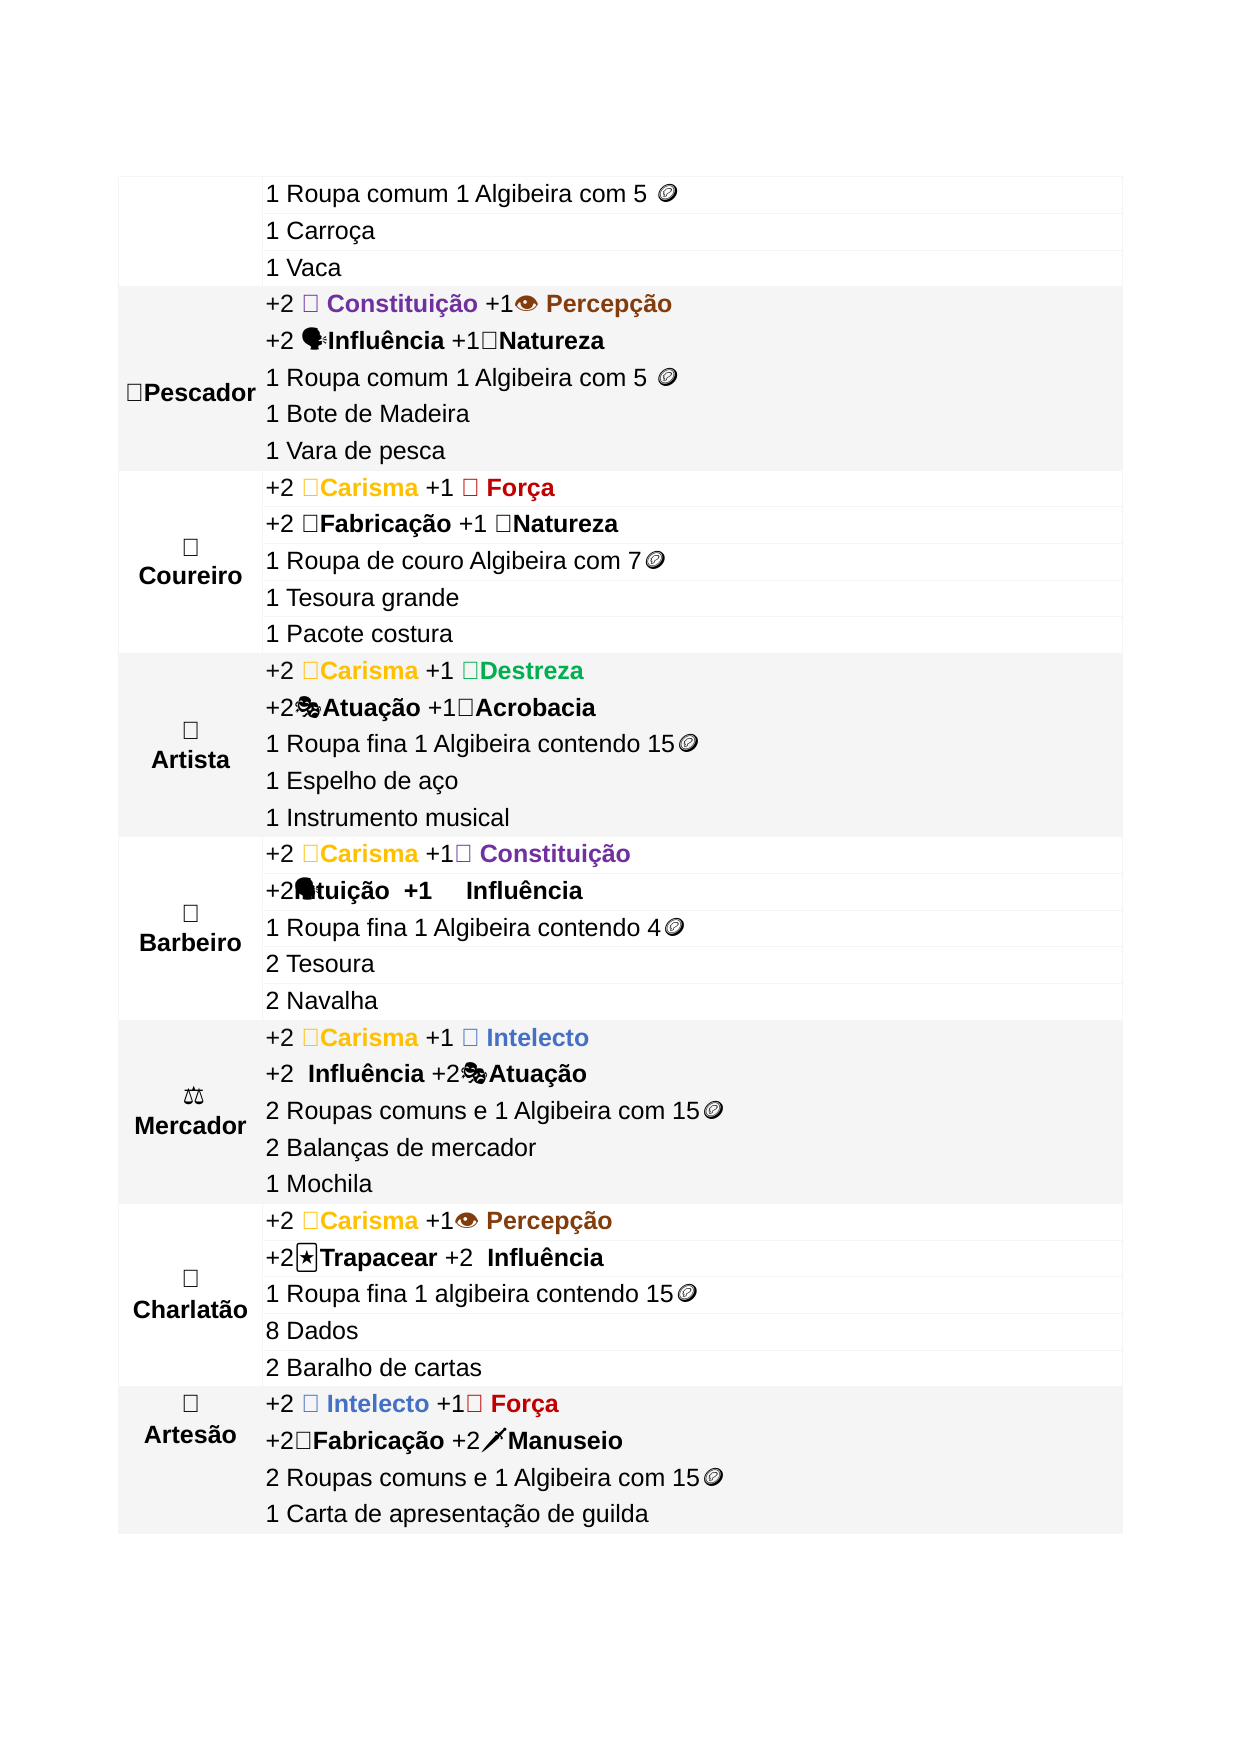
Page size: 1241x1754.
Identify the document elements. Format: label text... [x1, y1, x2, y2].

table_cell 1 Roupa de couro Algibeira com 7🪙 [263, 544, 1122, 580]
table_cell +2 🤝Carisma +1👁️ Percepção [263, 1204, 1122, 1240]
table_cell 2 Roupas comuns e 1 Algibeira com 15🪙 [263, 1094, 1122, 1130]
table_cell +2🎭Atuação +1🤸Acrobacia [263, 691, 1122, 726]
table_cell 💈 Barbeiro [119, 837, 262, 1020]
table_cell 1 Roupa comum 1 Algibeira com 5 🪙 [263, 361, 1122, 396]
table_cell 🐄 Coureiro [119, 471, 262, 653]
table_cell +2 🤝Carisma +1 💪 Força [263, 471, 1122, 506]
table_cell 1 Roupa fina 1 Algibeira contendo 4🪙 [263, 911, 1122, 946]
table_cell 1 Roupa fina 1 Algibeira contendo 15🪙 [263, 727, 1122, 763]
table_cell +2 ️🗣️ Influência +2🎭Atuação [263, 1057, 1122, 1093]
table_cell 8 Dados [263, 1314, 1122, 1350]
table_cell 🎣Pescador [119, 287, 262, 470]
table_cell 2 Balanças de mercador [263, 1131, 1122, 1166]
table_cell 1 Mochila [263, 1167, 1122, 1203]
table_cell 1 Vaca [263, 251, 1122, 286]
table_cell 1 Vara de pesca [263, 434, 1122, 470]
table_cell +2 🧠 Intelecto +1💪 Força [263, 1387, 1122, 1423]
table_cell +2🧰Fabricação +2🗡️Manuseio [263, 1424, 1122, 1460]
table_cell 2 Navalha [263, 984, 1122, 1020]
table_cell +2🃏Trapacear +2 ️🗣️ Influência [263, 1241, 1122, 1276]
table_cell 1 Roupa fina 1 algibeira contendo 15🪙 [263, 1277, 1122, 1313]
table_cell 1 Tesoura grande [263, 581, 1122, 616]
table_cell 1 Roupa comum 1 Algibeira com 5 🪙 [263, 177, 1122, 213]
table_cell +2 🤝Carisma +1 🧠 Intelecto [263, 1021, 1122, 1056]
table_cell +2 🤝Carisma +1✊ Constituição [263, 837, 1122, 873]
table_cell +2 🧰Fabricação +1 🌳Natureza [263, 507, 1122, 543]
table_cell 1 Bote de Madeira [263, 397, 1122, 433]
table_cell +2 🗣️Influência +1🌳Natureza [263, 324, 1122, 360]
table_cell 🎨 Artista [119, 654, 262, 836]
table_cell 2 Tesoura [263, 947, 1122, 983]
table_cell +2💡Intuição +1 🗣️Influência [263, 874, 1122, 910]
table_cell 2 Roupas comuns e 1 Algibeira com 15🪙 [263, 1461, 1122, 1496]
table_cell 1 Espelho de aço [263, 764, 1122, 800]
table_cell 1 Pacote costura [263, 617, 1122, 653]
table_cell +2 ✊ Constituição +1👁️ Percepção [263, 287, 1122, 323]
table_cell 2 Baralho de cartas [263, 1351, 1122, 1386]
table_cell 1 Carta de apresentação de guilda [263, 1497, 1122, 1533]
table_cell 🎴 Charlatão [119, 1204, 262, 1386]
table_cell ⚖️ Mercador [119, 1021, 262, 1203]
table_cell +2 🤝Carisma +1 🤹Destreza [263, 654, 1122, 690]
table_cell 🏺 Artesão [119, 1387, 262, 1533]
table_cell 1 Instrumento musical [263, 801, 1122, 836]
table_cell 1 Carroça [263, 214, 1122, 250]
